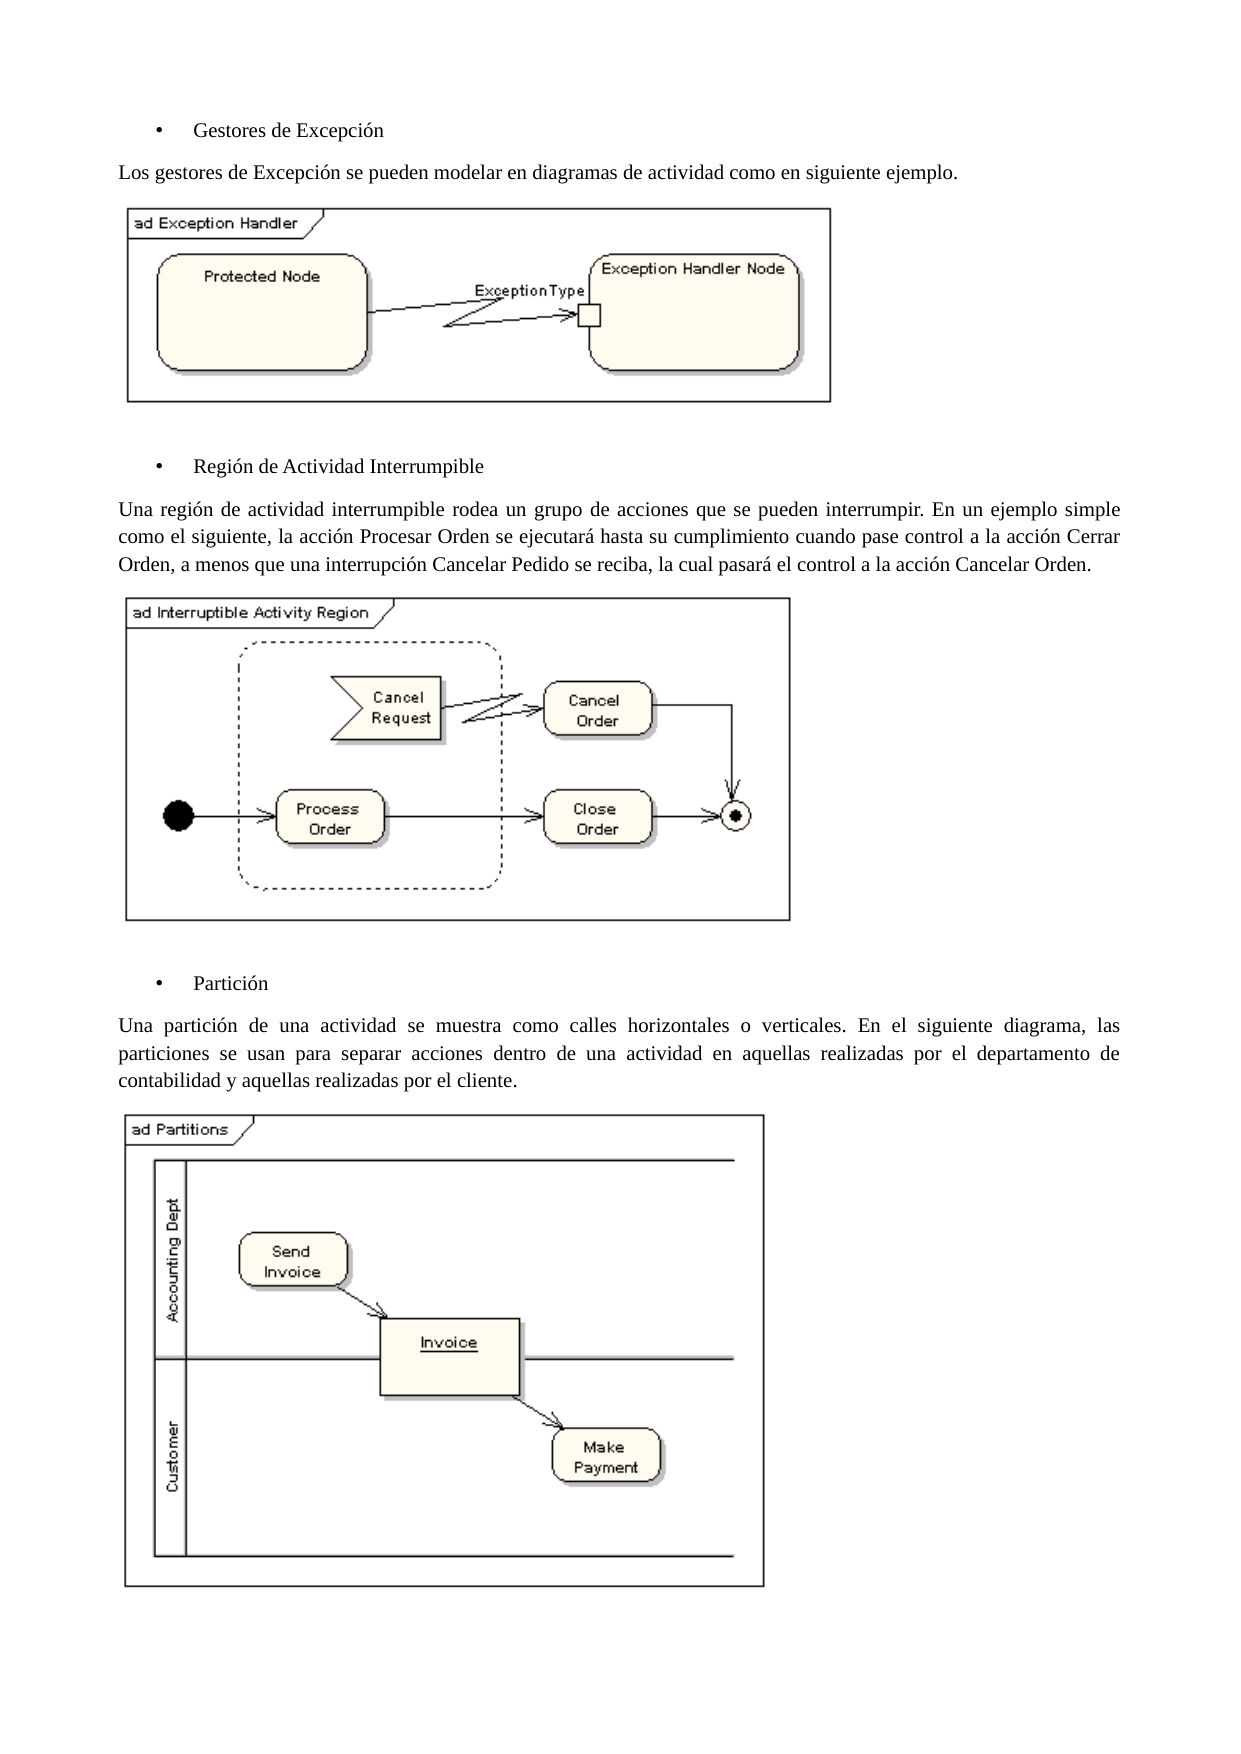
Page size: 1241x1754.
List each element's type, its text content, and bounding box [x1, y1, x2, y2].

text Una región de actividad interrumpible rodea un grupo de acciones que se pueden interrumpir. En un ejemplo simple como el siguiente, la acción Procesar Orden se ejecutará hasta su cumplimiento cuando pase control a la acción Cerrar Orden, a menos que una interrupción Cancelar Pedido se reciba, la cual pasará el control a la acción Cancelar Orden. [118, 497, 1122, 576]
picture [121, 594, 797, 926]
picture [120, 1110, 771, 1592]
list Región de Actividad Interrumpible [156, 454, 1122, 478]
text Los gestores de Excepción se pueden modelar en diagramas de actividad como en siguiente ejemplo. [118, 160, 1122, 184]
list Partición [156, 971, 1122, 995]
list Gestores de Excepción [156, 118, 1122, 142]
text Una partición de una actividad se muestra como calles horizontales o verticales. En el siguiente diagrama, las particiones se usan para separar acciones dentro de una actividad en aquellas realizadas por el departamento de contabilidad y aquellas realizadas por el cliente. [118, 1013, 1122, 1092]
picture [121, 202, 836, 409]
